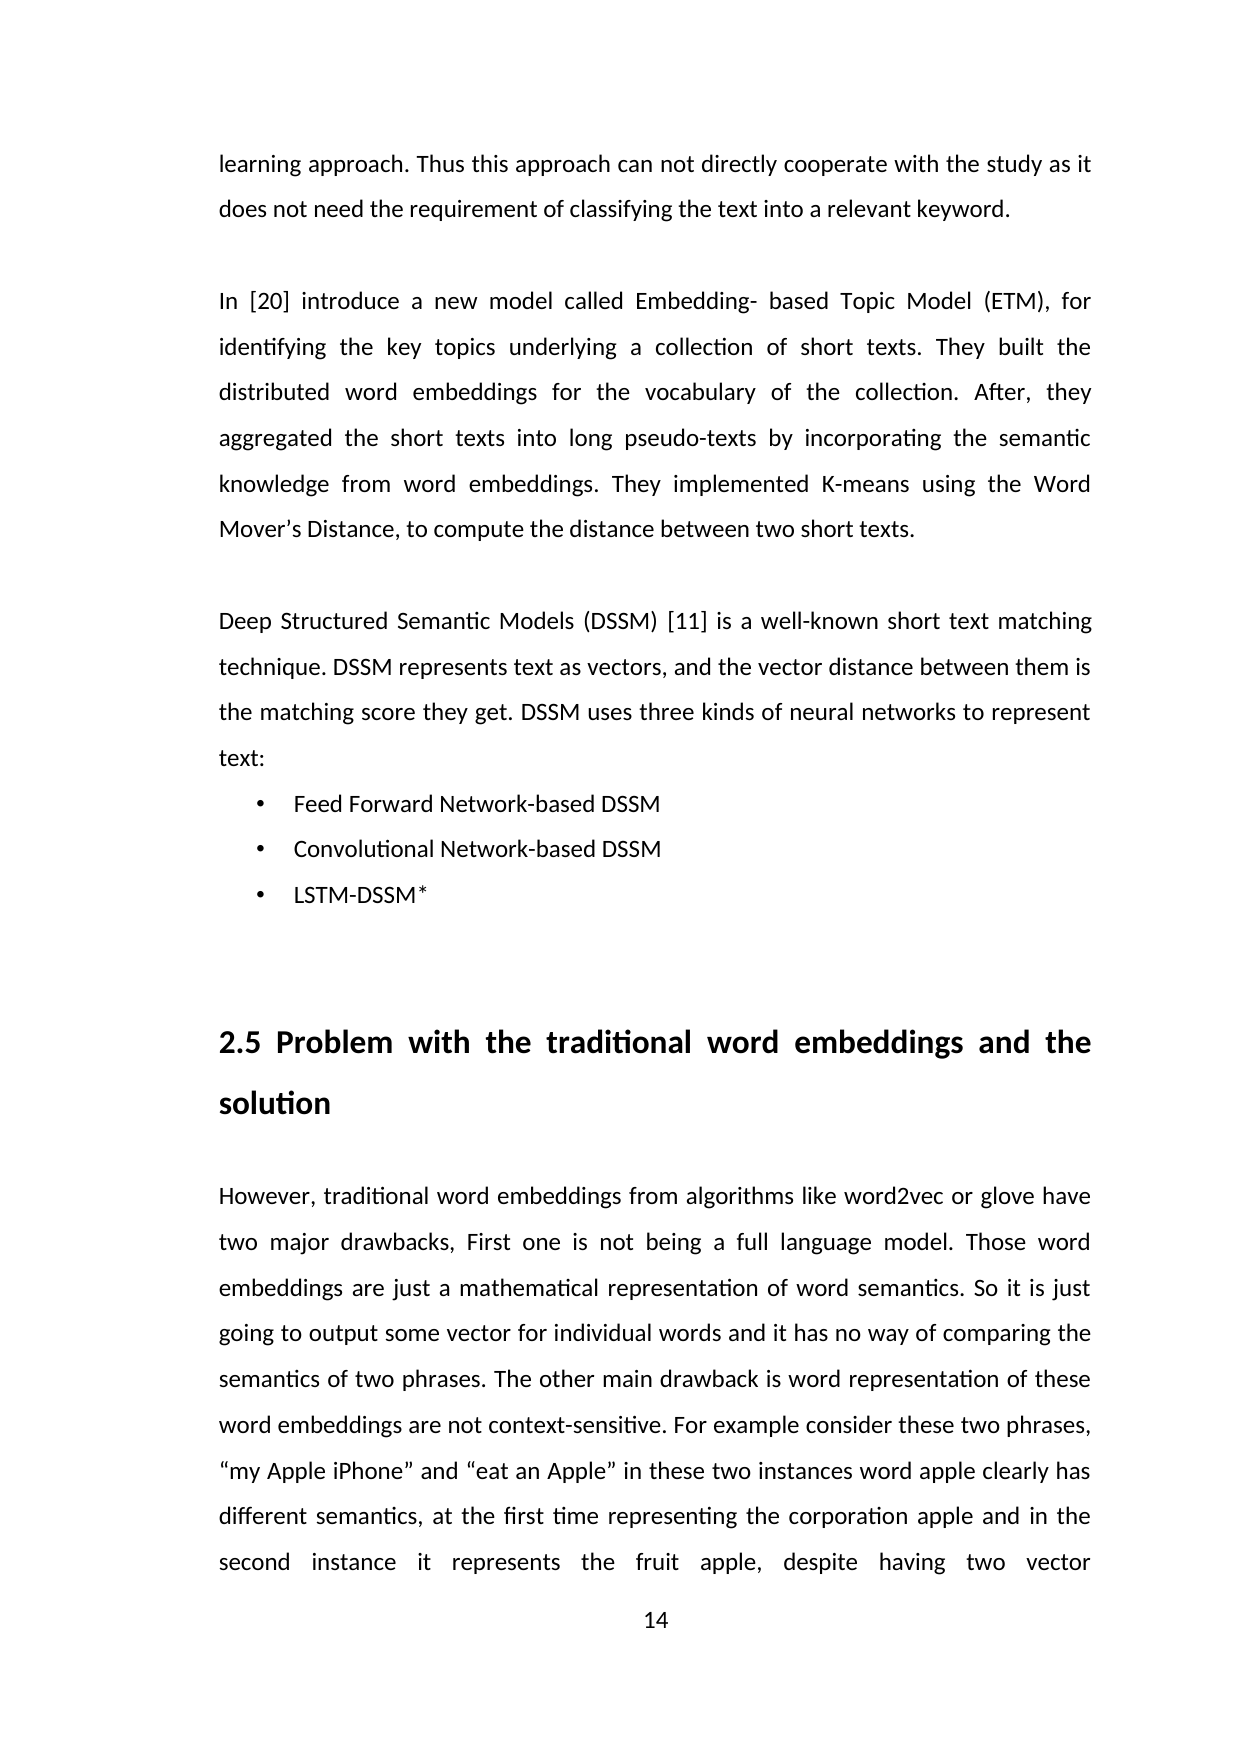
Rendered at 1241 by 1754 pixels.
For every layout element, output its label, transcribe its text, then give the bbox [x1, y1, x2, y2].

text However, traditional word embeddings from algorithms like word2vec or glove have two major drawbacks, First one is not being a full language model. Those word embeddings are just a mathematical representation of word semantics. So it is just going to output some vector for individual words and it has no way of comparing the semantics of two phrases. The other main drawback is word representation of these word embeddings are not context-sensitive. For example consider these two phrases, “my Apple iPhone” and “eat an Apple” in these two instances word apple clearly has different semantics, at the first time representing the corporation apple and in the second instance it represents the fruit apple, despite having two vector [218, 1180, 1092, 1577]
text Deep Structured Semantic Models (DSSM) [11] is a well-known short text matching technique. DSSM represents text as vectors, and the vector distance between them is the matching score they get. DSSM uses three kinds of neural networks to represent text: [218, 605, 1092, 773]
list Convolutional Network-based DSSM [256, 834, 1092, 864]
text learning approach. Thus this approach can not directly cooperate with the study as it does not need the requirement of classifying the text into a relevant keyword. [218, 148, 1092, 224]
text In [20] introduce a new model called Embedding- based Topic Model (ETM), for identifying the key topics underlying a collection of short texts. They built the distributed word embeddings for the vocabulary of the collection. After, they aggregated the short texts into long pseudo-texts by incorporating the semantic knowledge from word embeddings. They implemented K-means using the Word Mover’s Distance, to compute the distance between two short texts. [218, 285, 1092, 544]
subtitle 2.5 Problem with the traditional word embeddings and the solution [218, 1021, 1092, 1123]
list Feed Forward Network-based DSSM [256, 788, 1092, 818]
list LSTM-DSSM* [256, 879, 1092, 910]
